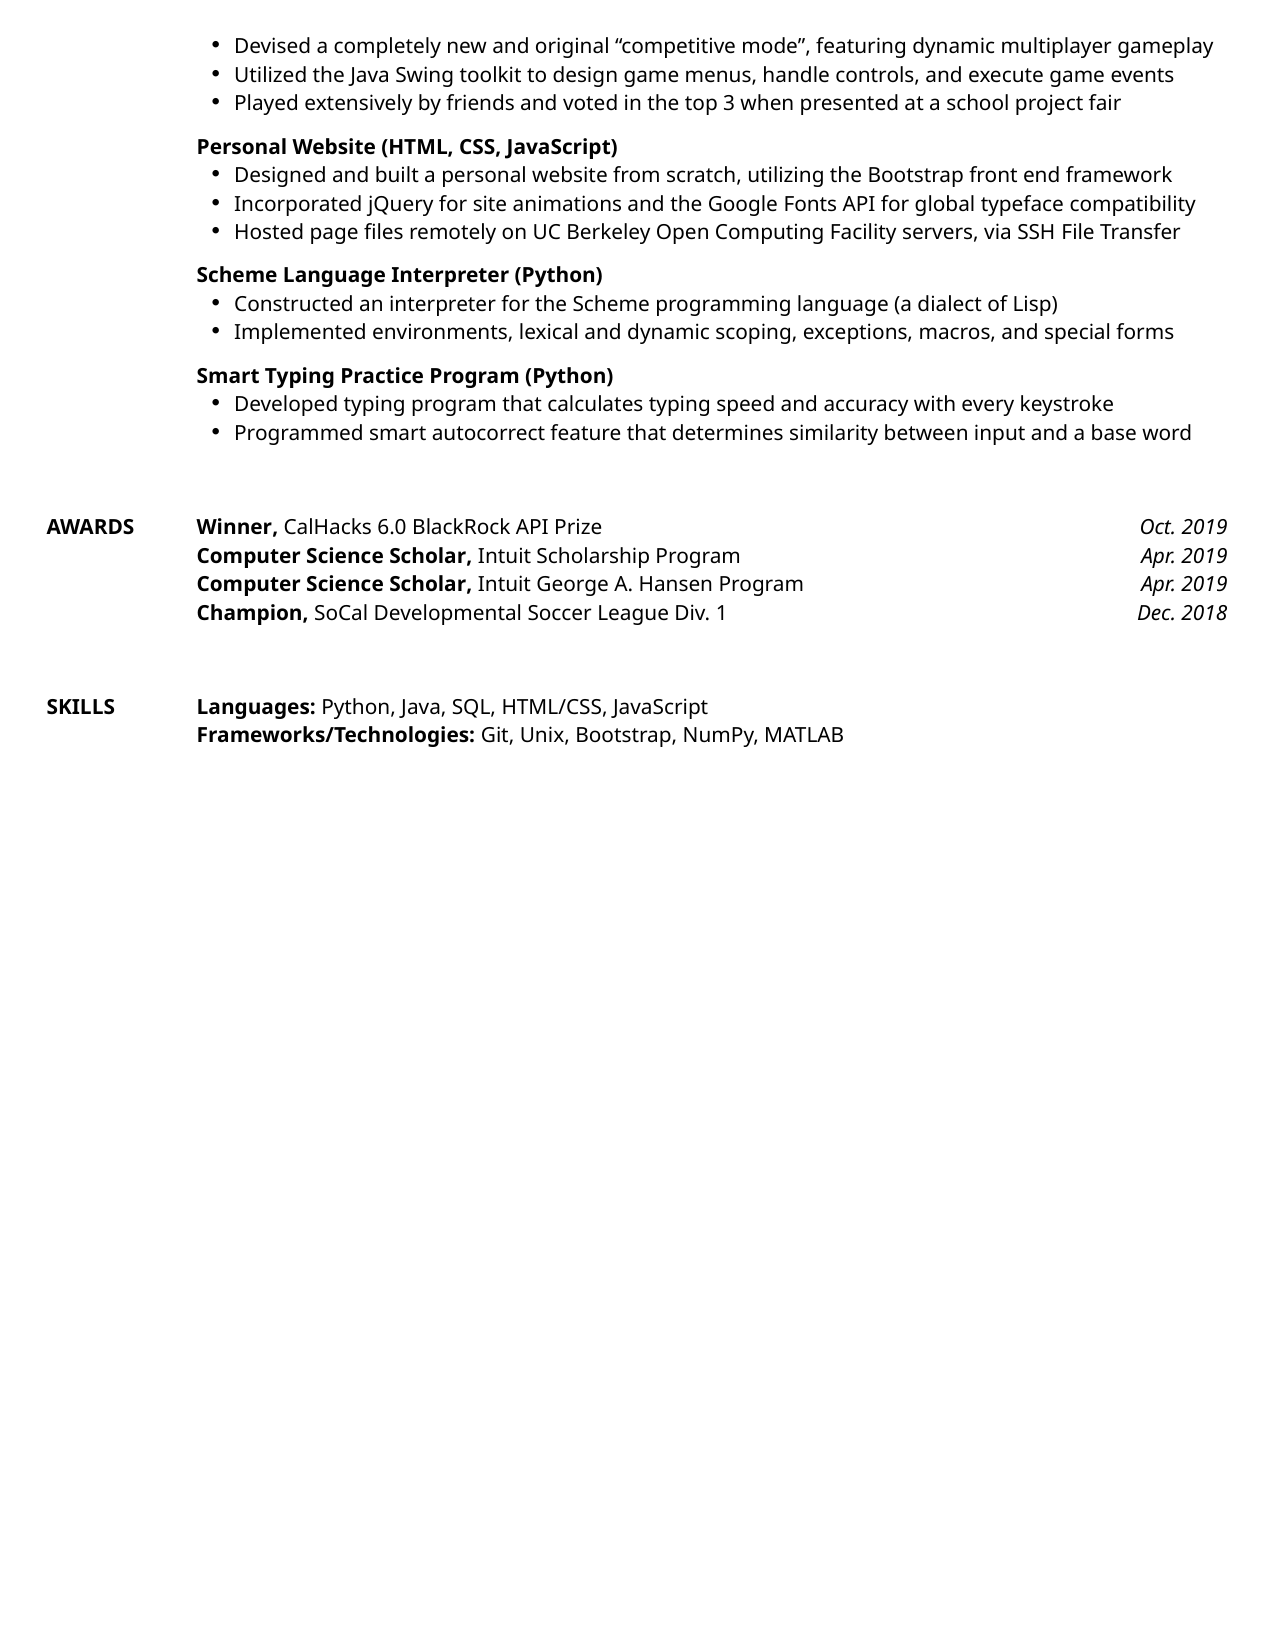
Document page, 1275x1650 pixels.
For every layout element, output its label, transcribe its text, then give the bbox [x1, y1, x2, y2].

table_header Languages: Python, Java, SQL, HTML/CSS, JavaScript Frameworks/Technologies: Git, Unix, Bootstrap, NumPy, MATLAB [196, 665, 1153, 749]
table_header AWARDS [46, 485, 196, 626]
table_header [46, 16, 196, 117]
table_cell [46, 346, 196, 446]
table_cell [46, 117, 196, 246]
table_cell Smart Typing Practice Program (Python) Developed typing program that calculates typing speed and accuracy with every keystroke Programmed smart autocorrect feature that determines similarity between input and a base word [196, 346, 1228, 446]
table_header Winner, CalHacks 6.0 BlackRock API Prize Computer Science Scholar, Intuit Scholarship Program Computer Science Scholar, Intuit George A. Hansen Program Champion, SoCal Developmental Soccer League Div. 1 [196, 485, 956, 626]
table_header SKILLS [46, 665, 196, 749]
table_cell Personal Website (HTML, CSS, JavaScript) Designed and built a personal website from scratch, utilizing the Bootstrap front end framework Incorporated jQuery for site animations and the Google Fonts API for global typeface compatibility Hosted page files remotely on UC Berkeley Open Computing Facility servers, via SSH File Transfer [196, 117, 1228, 246]
table_header Oct. 2019 Apr. 2019 Apr. 2019 Dec. 2018 [956, 485, 1228, 626]
table_header [1153, 665, 1228, 749]
table_cell [46, 246, 196, 346]
table_cell Scheme Language Interpreter (Python) Constructed an interpreter for the Scheme programming language (a dialect of Lisp) Implemented environments, lexical and dynamic scoping, exceptions, macros, and special forms [196, 246, 1228, 346]
table_header Bomberman Remastered (Java) Created an improved remake of the game Bomberman that runs on modern operating systems Devised a completely new and original “competitive mode”, featuring dynamic multiplayer gameplay Utilized the Java Swing toolkit to design game menus, handle controls, and execute game events Played extensively by friends and voted in the top 3 when presented at a school project fair [196, 16, 1228, 117]
